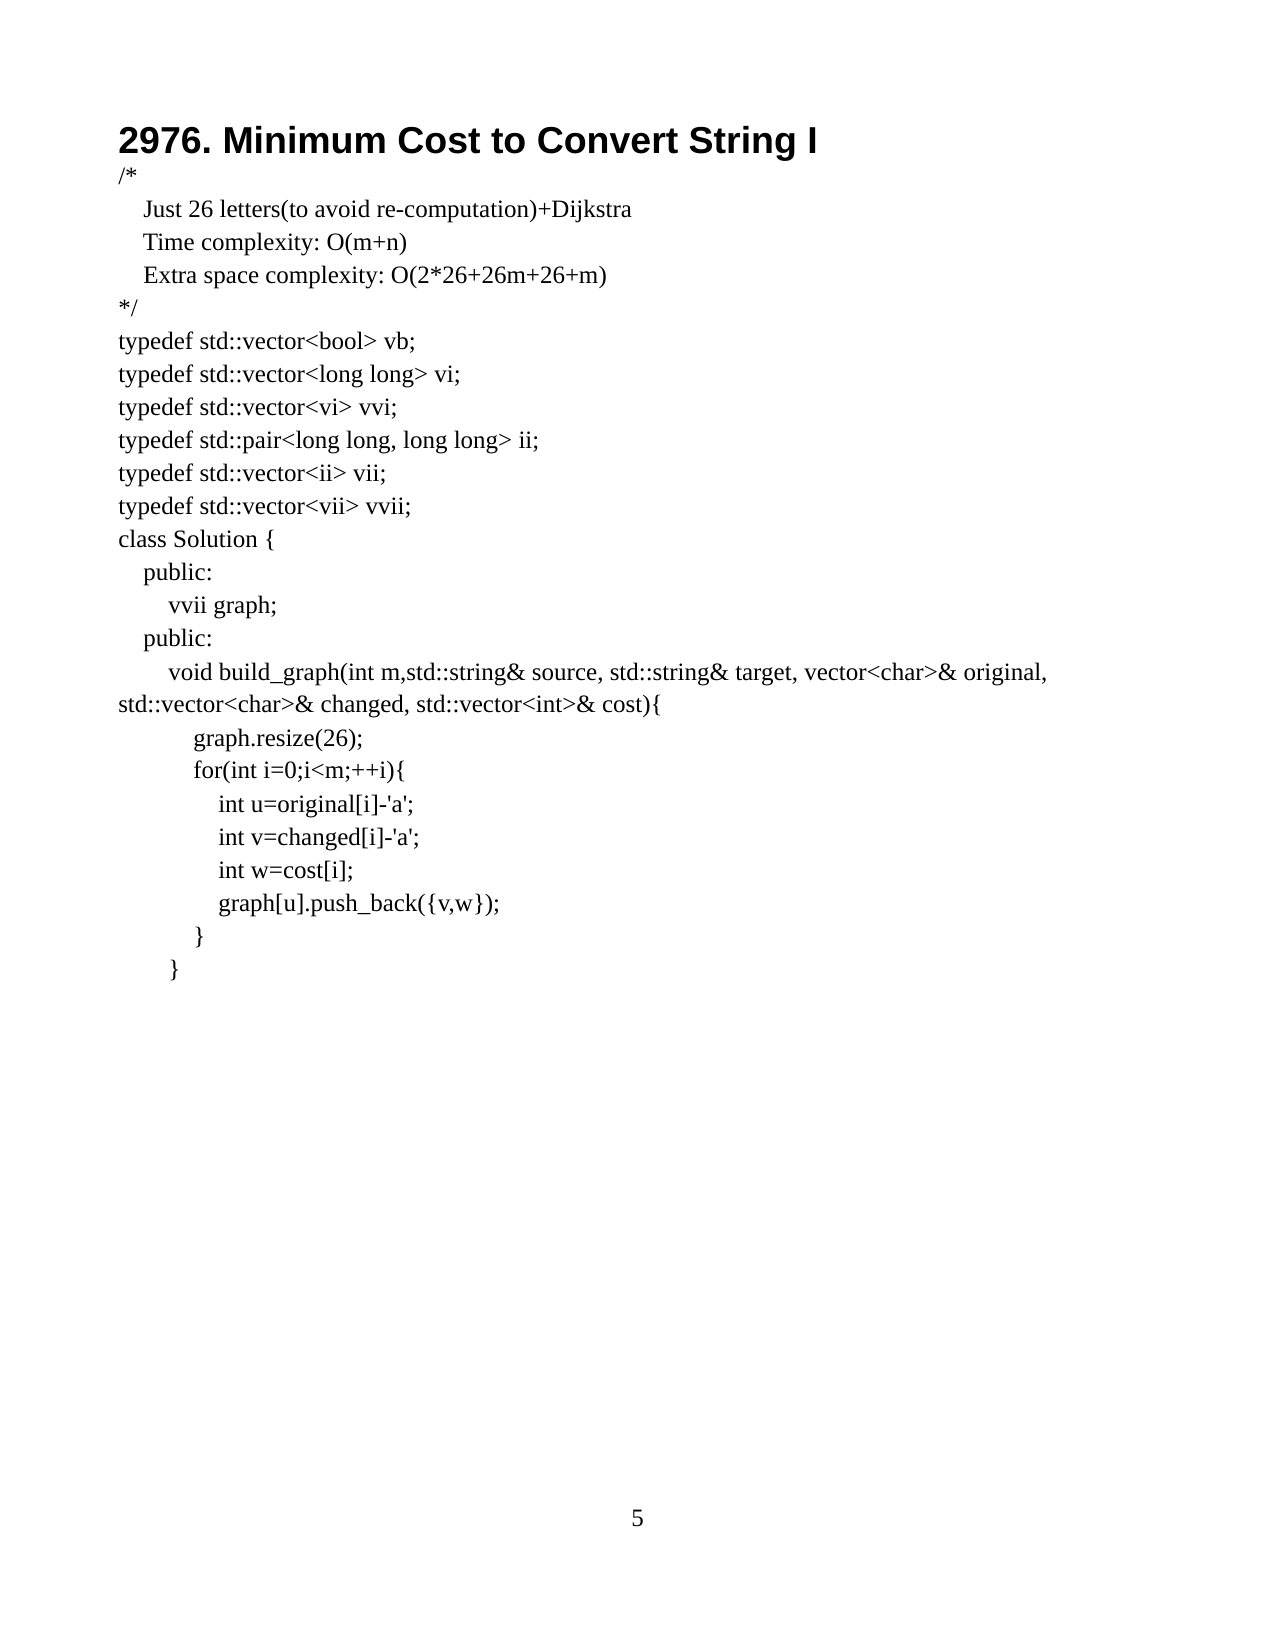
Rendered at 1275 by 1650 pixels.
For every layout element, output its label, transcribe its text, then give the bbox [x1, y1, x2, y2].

text for(int i=0;i<m;++i){ [118, 756, 1157, 784]
text typedef std::pair<long long, long long> ii; [118, 425, 1157, 454]
text typedef std::vector<ii> vii; [118, 458, 1157, 487]
text void build_graph(int m,std::string& source, std::string& target, vector<char>& original, std::vector<char>& changed, std::vector<int>& cost){ [118, 657, 1157, 718]
text typedef std::vector<bool> vb; [118, 326, 1157, 355]
text vvii graph; [118, 591, 1157, 619]
text typedef std::vector<vi> vvi; [118, 392, 1157, 421]
text public: [118, 557, 1157, 586]
subtitle 2976. Minimum Cost to Convert String I [118, 118, 1157, 161]
text graph.resize(26); [118, 723, 1157, 751]
text Extra space complexity: O(2*26+26m+26+m) [118, 260, 1157, 289]
text Time complexity: O(m+n) [118, 227, 1157, 256]
text } [118, 954, 1157, 982]
text public: [118, 623, 1157, 652]
text Just 26 letters(to avoid re-computation)+Dijkstra [118, 194, 1157, 223]
text */ [118, 293, 1157, 322]
text graph[u].push_back({v,w}); [118, 888, 1157, 916]
text } [118, 921, 1157, 949]
text typedef std::vector<vii> vvii; [118, 491, 1157, 520]
text class Solution { [118, 524, 1157, 553]
text int w=cost[i]; [118, 855, 1157, 883]
text int v=changed[i]-'a'; [118, 822, 1157, 850]
text /* [118, 161, 1157, 190]
text typedef std::vector<long long> vi; [118, 359, 1157, 388]
text int u=original[i]-'a'; [118, 789, 1157, 817]
